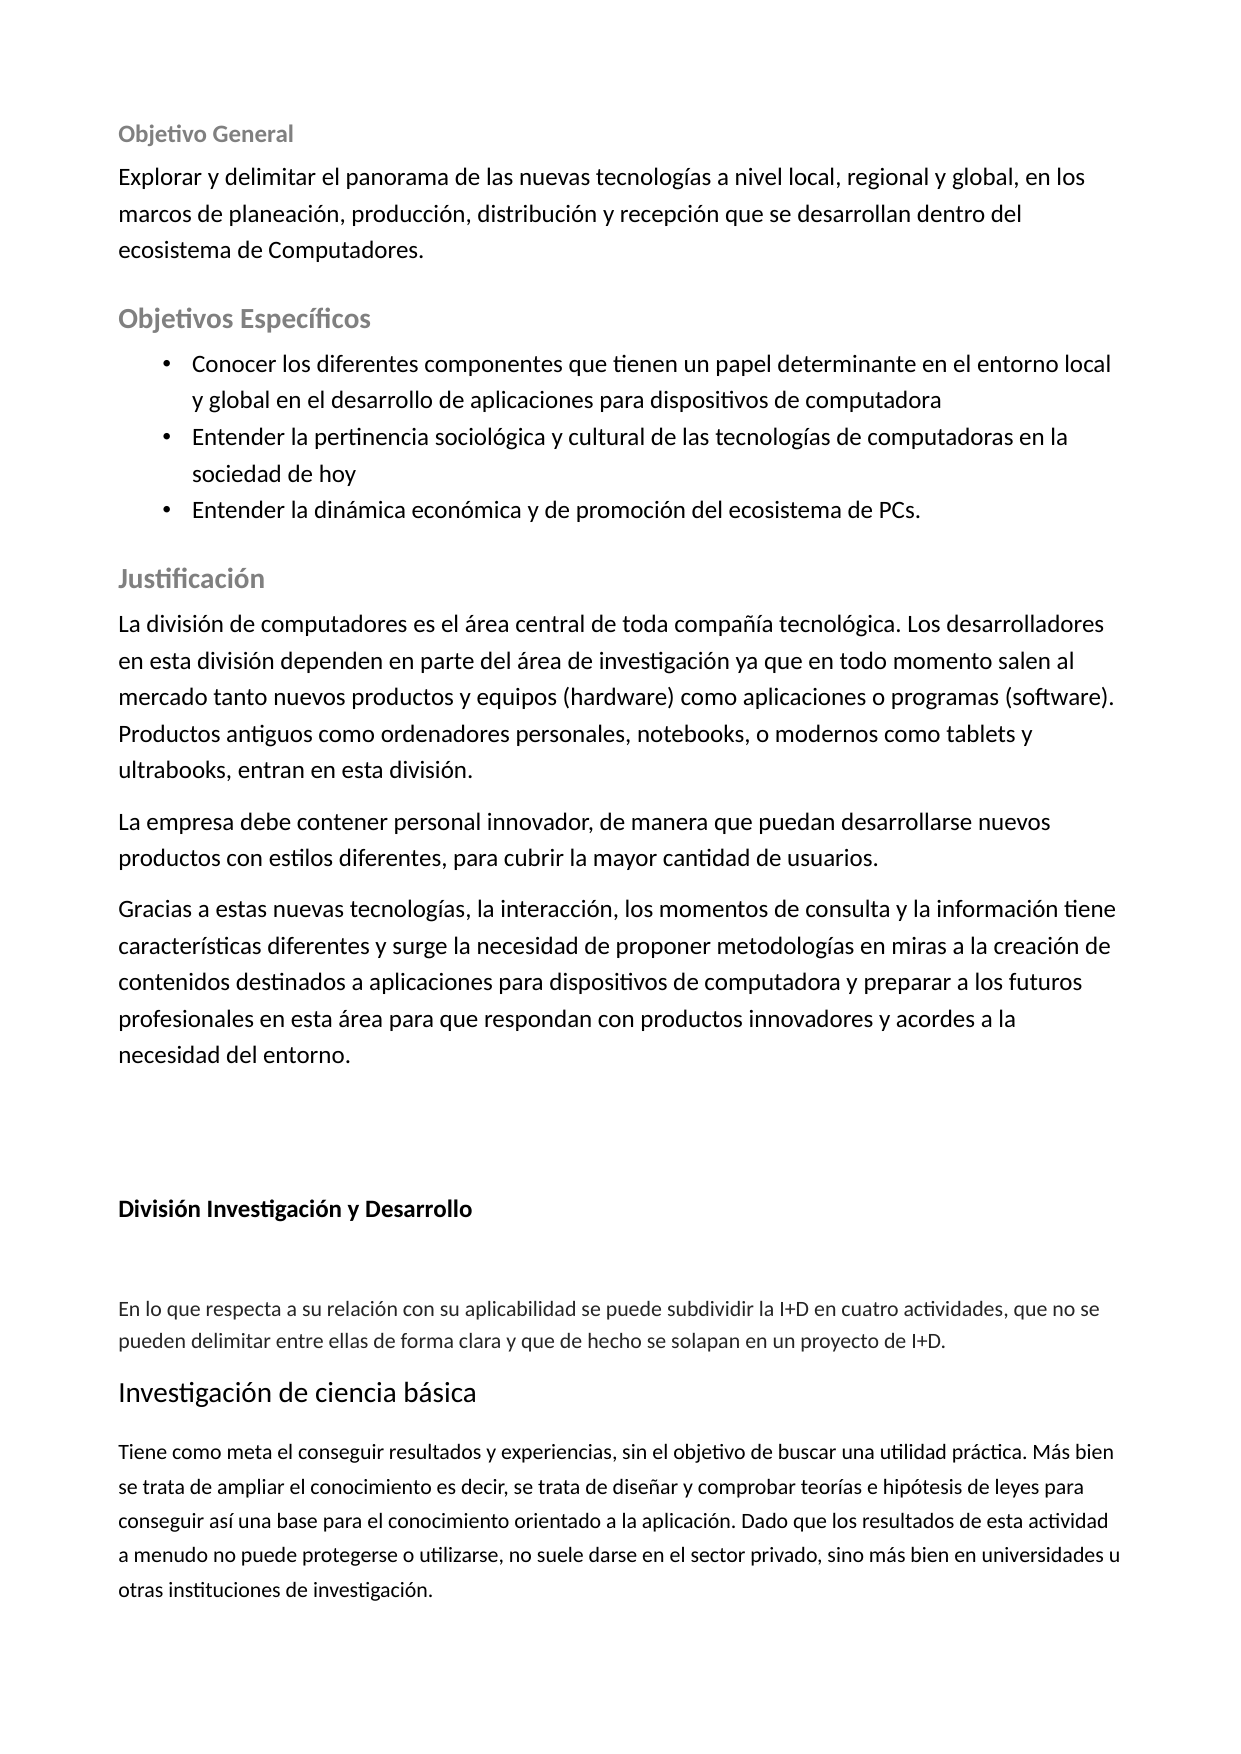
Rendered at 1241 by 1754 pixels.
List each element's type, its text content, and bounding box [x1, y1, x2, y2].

text En lo que respecta a su relación con su aplicabilidad se puede subdividir la I+D en cuatro actividades, que no se pueden delimitar entre ellas de forma clara y que de hecho se solapan en un proyecto de I+D. [118, 1295, 1122, 1354]
text La empresa debe contener personal innovador, de manera que puedan desarrollarse nuevos productos con estilos diferentes, para cubrir la mayor cantidad de usuarios. [118, 806, 1122, 873]
list Entender la dinámica económica y de promoción del ecosistema de PCs. [162, 494, 1122, 525]
subtitle Investigación de ciencia básica [118, 1374, 1122, 1409]
text Explorar y delimitar el panorama de las nuevas tecnologías a nivel local, regional y global, en los marcos de planeación, producción, distribución y recepción que se desarrollan dentro del ecosistema de Computadores. [118, 161, 1122, 265]
text División Investigación y Desarrollo [118, 1193, 1122, 1223]
subtitle Justificación [118, 560, 1122, 596]
list Conocer los diferentes componentes que tienen un papel determinante en el entorno local y global en el desarrollo de aplicaciones para dispositivos de computadora [162, 348, 1122, 415]
subtitle Objetivos Específicos [118, 300, 1122, 336]
text La división de computadores es el área central de toda compañía tecnológica. Los desarrolladores en esta división dependen en parte del área de investigación ya que en todo momento salen al mercado tanto nuevos productos y equipos (hardware) como aplicaciones o programas (software). Productos antiguos como ordenadores personales, notebooks, o modernos como tablets y ultrabooks, entran en esta división. [118, 608, 1122, 785]
subtitle Objetivo General [118, 118, 1122, 149]
text Gracias a estas nuevas tecnologías, la interacción, los momentos de consulta y la información tiene características diferentes y surge la necesidad de proponer metodologías en miras a la creación de contenidos destinados a aplicaciones para dispositivos de computadora y preparar a los futuros profesionales en esta área para que respondan con productos innovadores y acordes a la necesidad del entorno. [118, 893, 1122, 1070]
text Tiene como meta el conseguir resultados y experiencias, sin el objetivo de buscar una utilidad práctica. Más bien se trata de ampliar el conocimiento es decir, se trata de diseñar y comprobar teorías e hipótesis de leyes para conseguir así una base para el conocimiento orientado a la aplicación. Dado que los resultados de esta actividad a menudo no puede protegerse o utilizarse, no suele darse en el sector privado, sino más bien en universidades u otras instituciones de investigación. [118, 1431, 1122, 1603]
list Entender la pertinencia sociológica y cultural de las tecnologías de computadoras en la sociedad de hoy [162, 421, 1122, 488]
